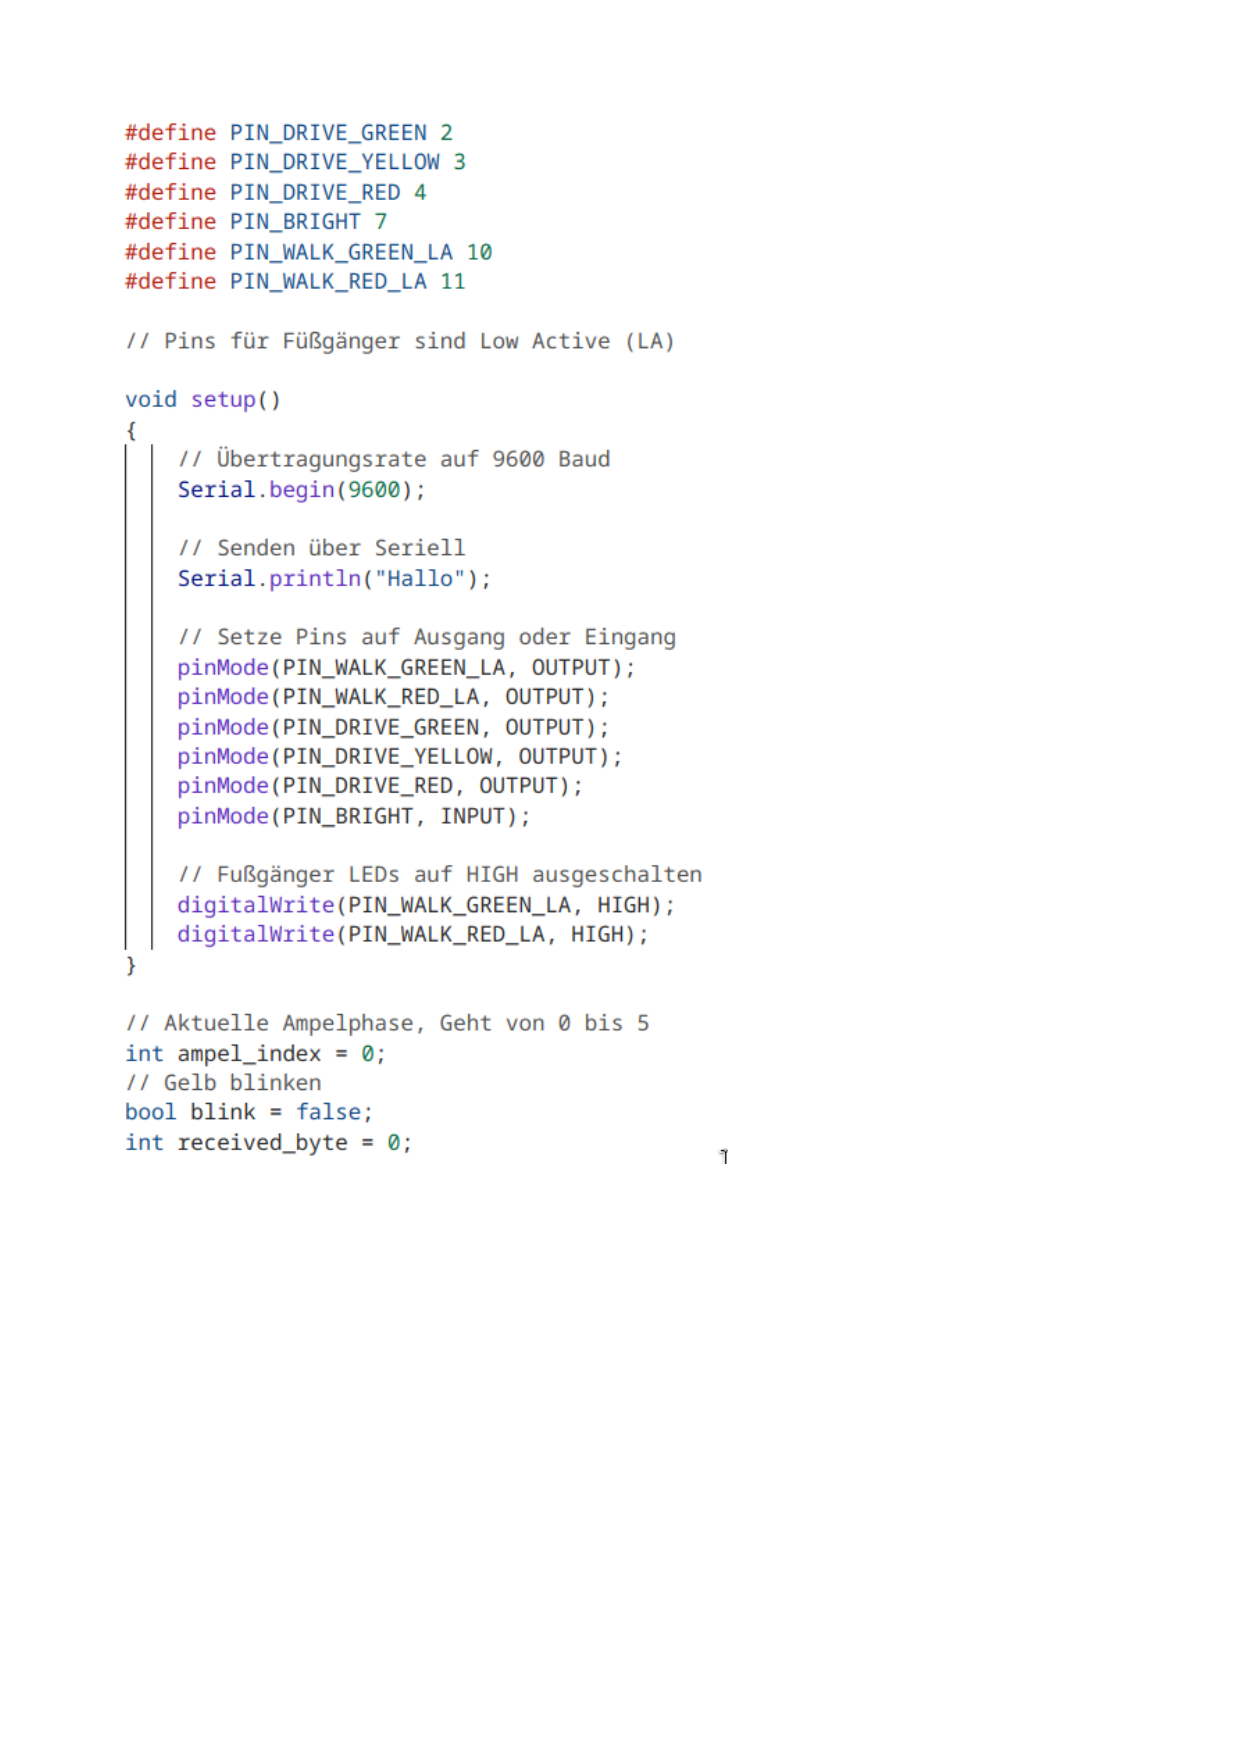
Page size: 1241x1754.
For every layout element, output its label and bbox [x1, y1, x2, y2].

picture [118, 118, 728, 1164]
